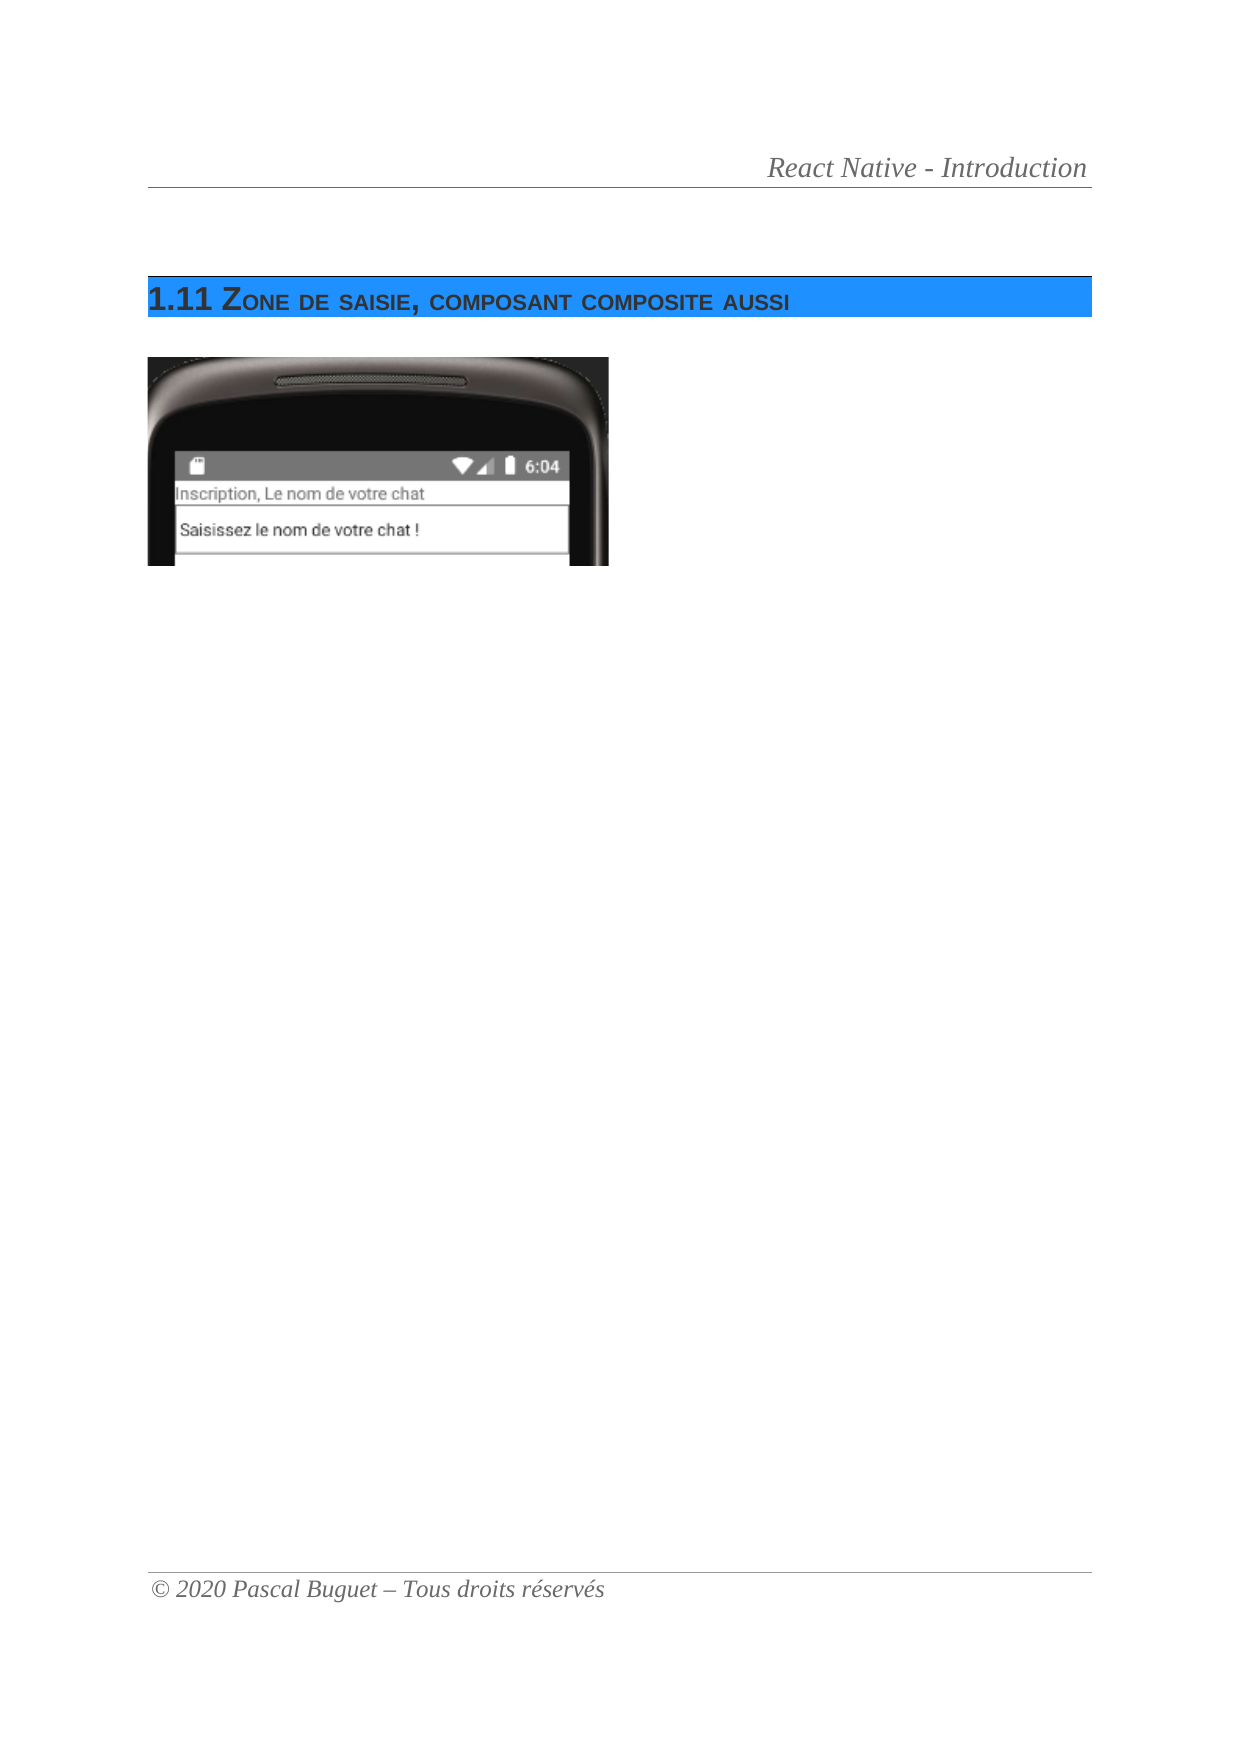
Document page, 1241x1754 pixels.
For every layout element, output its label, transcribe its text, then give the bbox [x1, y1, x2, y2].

picture [147, 357, 609, 566]
subtitle Zone de saisie, composant composite aussi [148, 277, 1092, 317]
